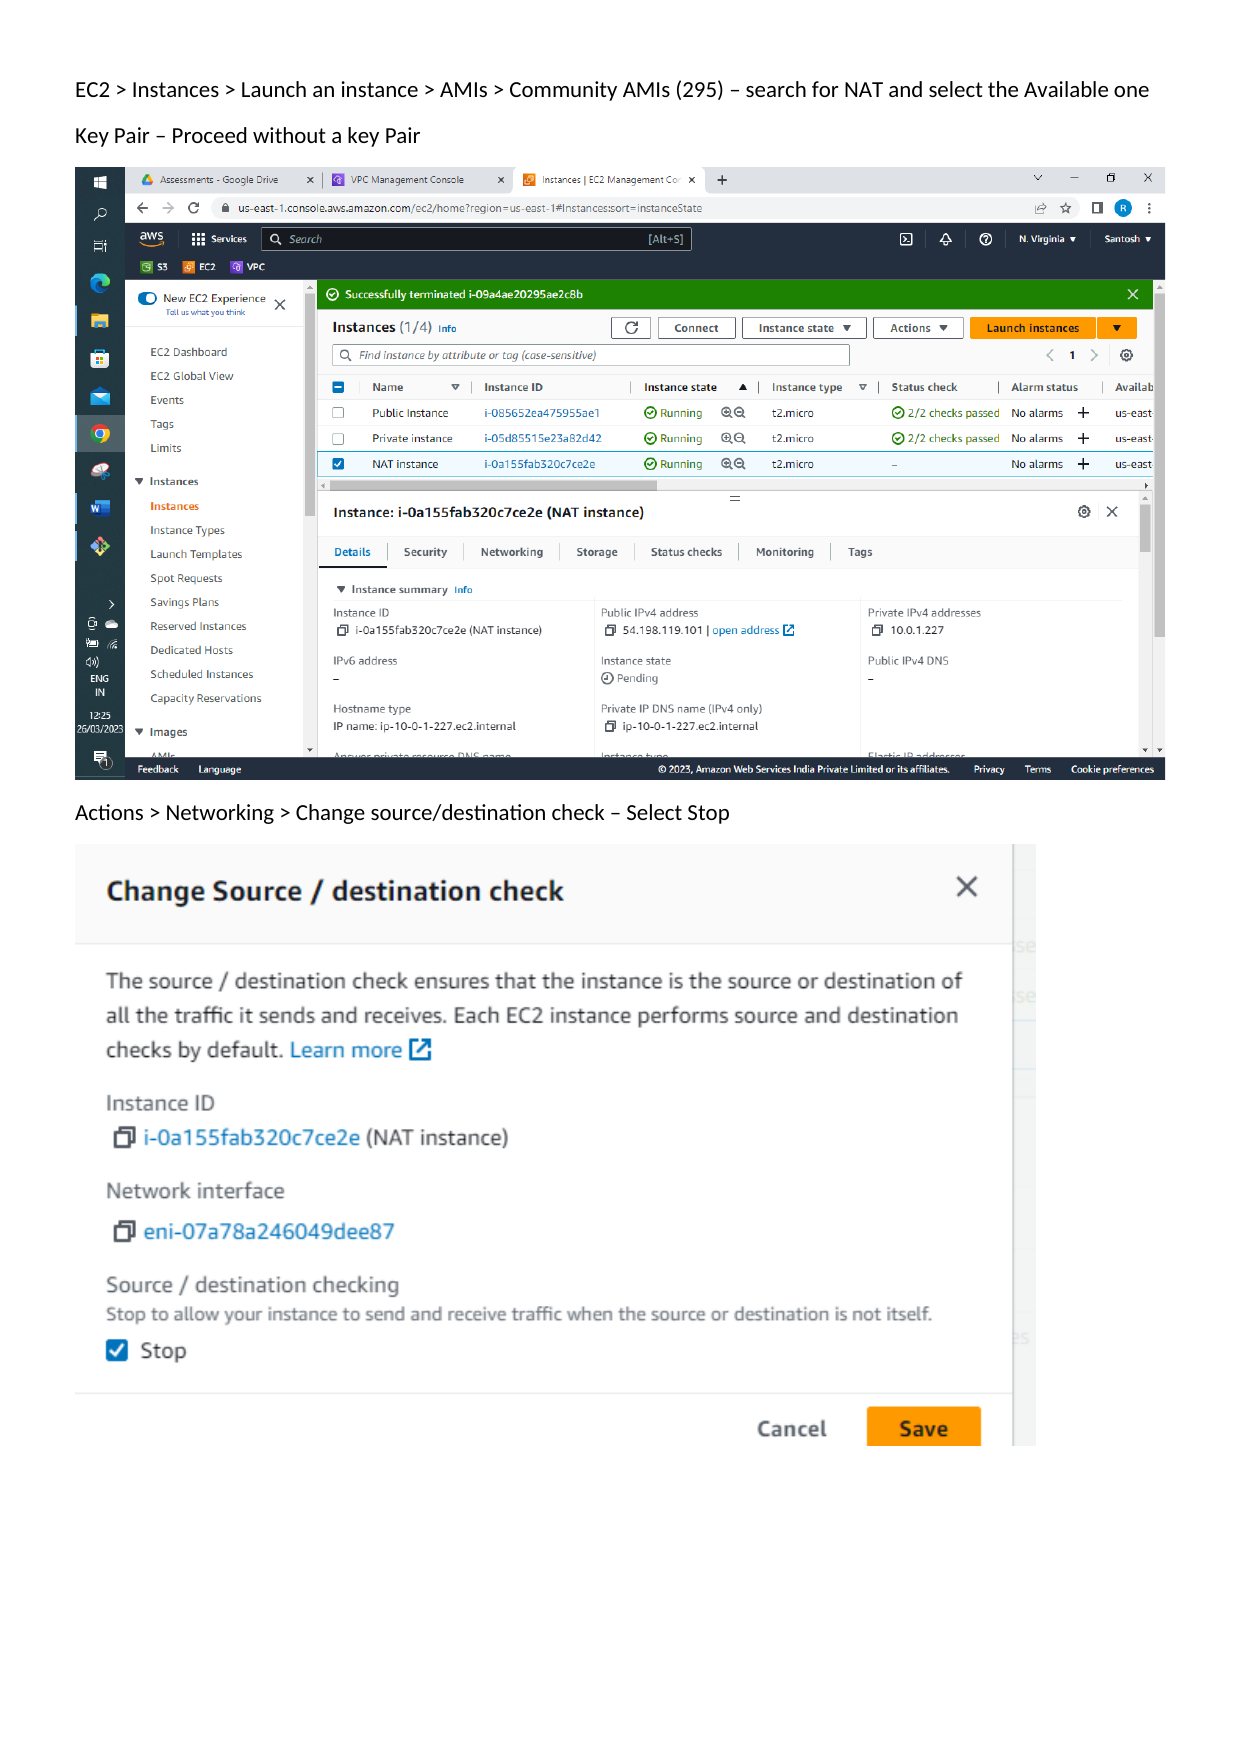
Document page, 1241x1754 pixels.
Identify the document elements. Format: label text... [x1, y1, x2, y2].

text Actions > Networking > Change source/destination check – Select Stop [75, 798, 1165, 826]
text Key Pair – Proceed without a key Pair [75, 121, 1165, 149]
text EC2 > Instances > Launch an instance > AMIs > Community AMIs (295) – search for NAT and select the Available one [75, 75, 1165, 103]
